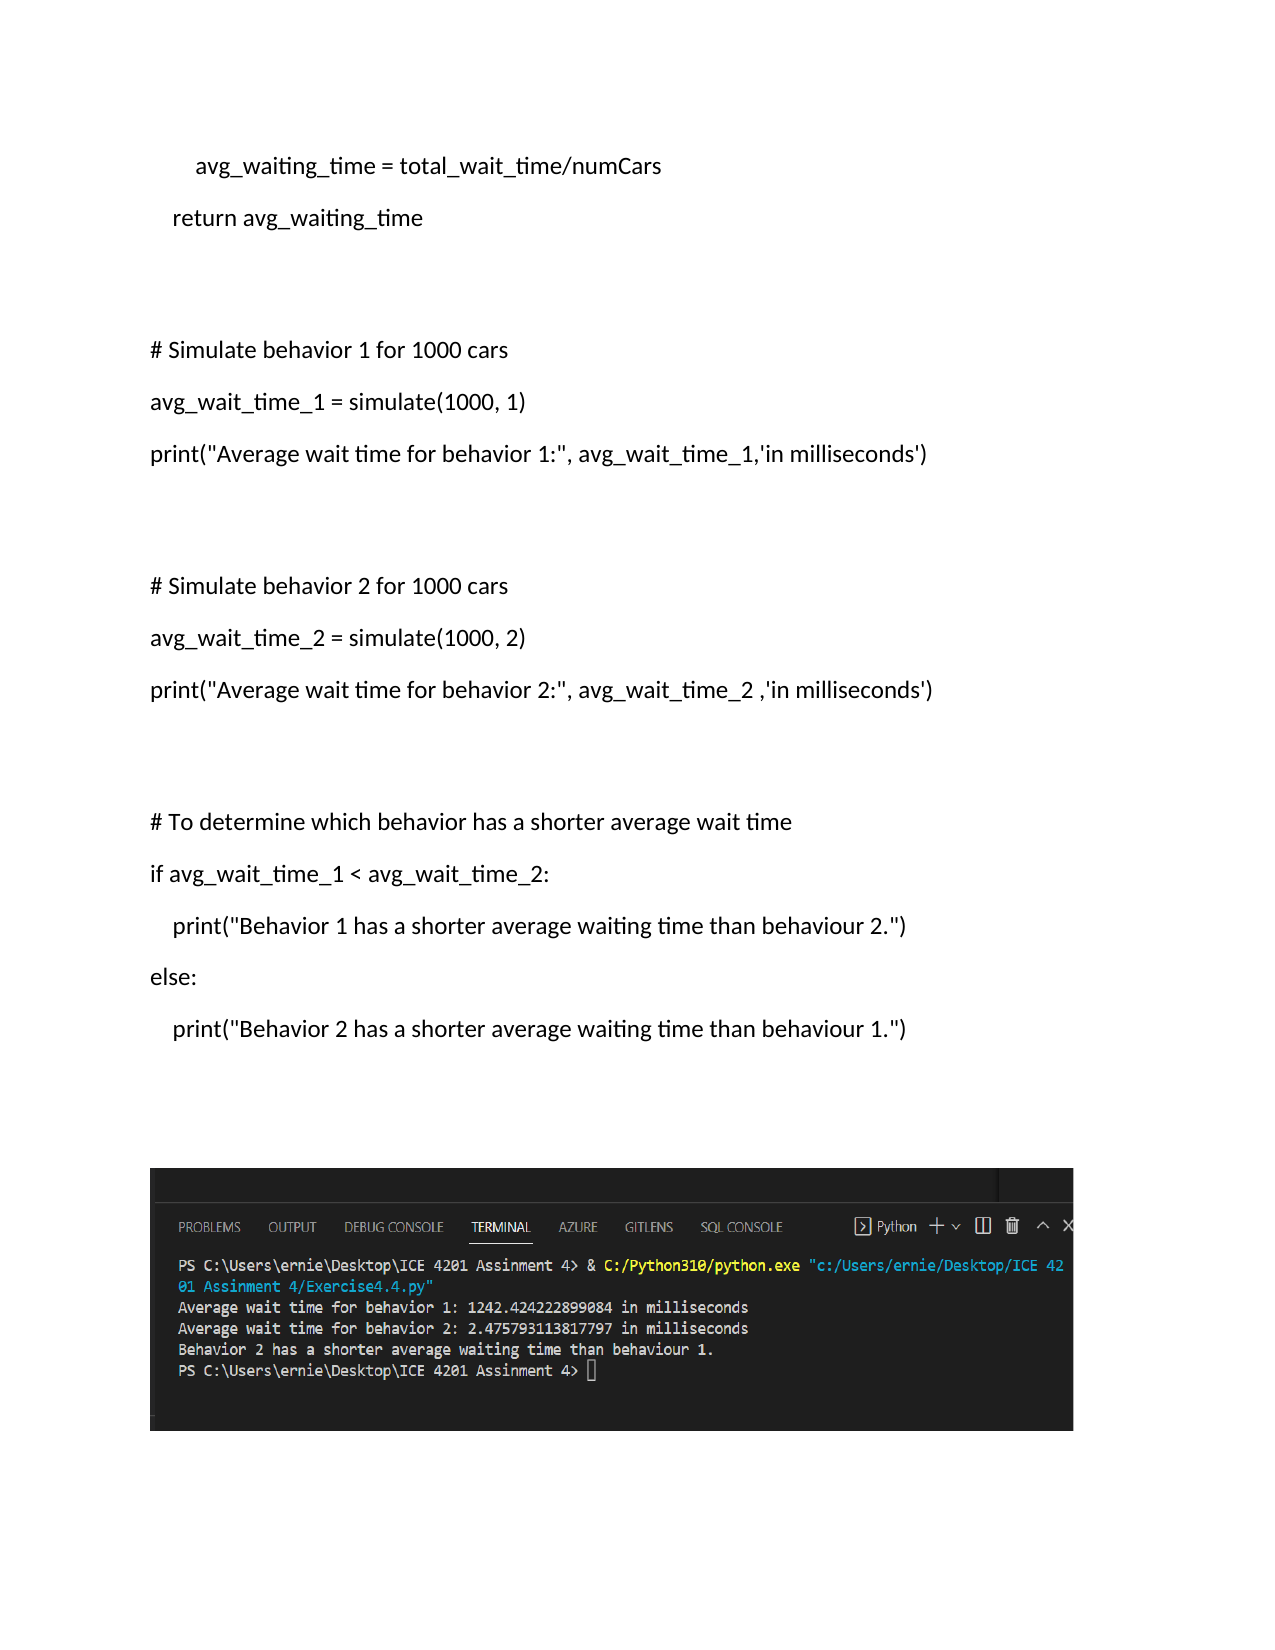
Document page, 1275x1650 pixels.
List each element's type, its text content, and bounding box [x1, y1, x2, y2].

text print("Behavior 2 has a shorter average waiting time than behaviour 1.") [150, 1013, 1125, 1044]
text print("Average wait time for behavior 1:", avg_wait_time_1,'in milliseconds') [150, 438, 1125, 468]
text # Simulate behavior 1 for 1000 cars [150, 334, 1125, 365]
text # Simulate behavior 2 for 1000 cars [150, 570, 1125, 601]
text return avg_waiting_time [150, 202, 1125, 232]
text avg_waiting_time = total_wait_time/numCars [150, 150, 1125, 181]
text if avg_wait_time_1 < avg_wait_time_2: [150, 858, 1125, 889]
text # To determine which behavior has a shorter average wait time [150, 806, 1125, 837]
text print("Average wait time for behavior 2:", avg_wait_time_2 ,'in milliseconds') [150, 674, 1125, 704]
picture [150, 1168, 1074, 1431]
text print("Behavior 1 has a shorter average waiting time than behaviour 2.") [150, 910, 1125, 940]
text avg_wait_time_1 = simulate(1000, 1) [150, 386, 1125, 417]
text else: [150, 961, 1125, 992]
text avg_wait_time_2 = simulate(1000, 2) [150, 622, 1125, 653]
